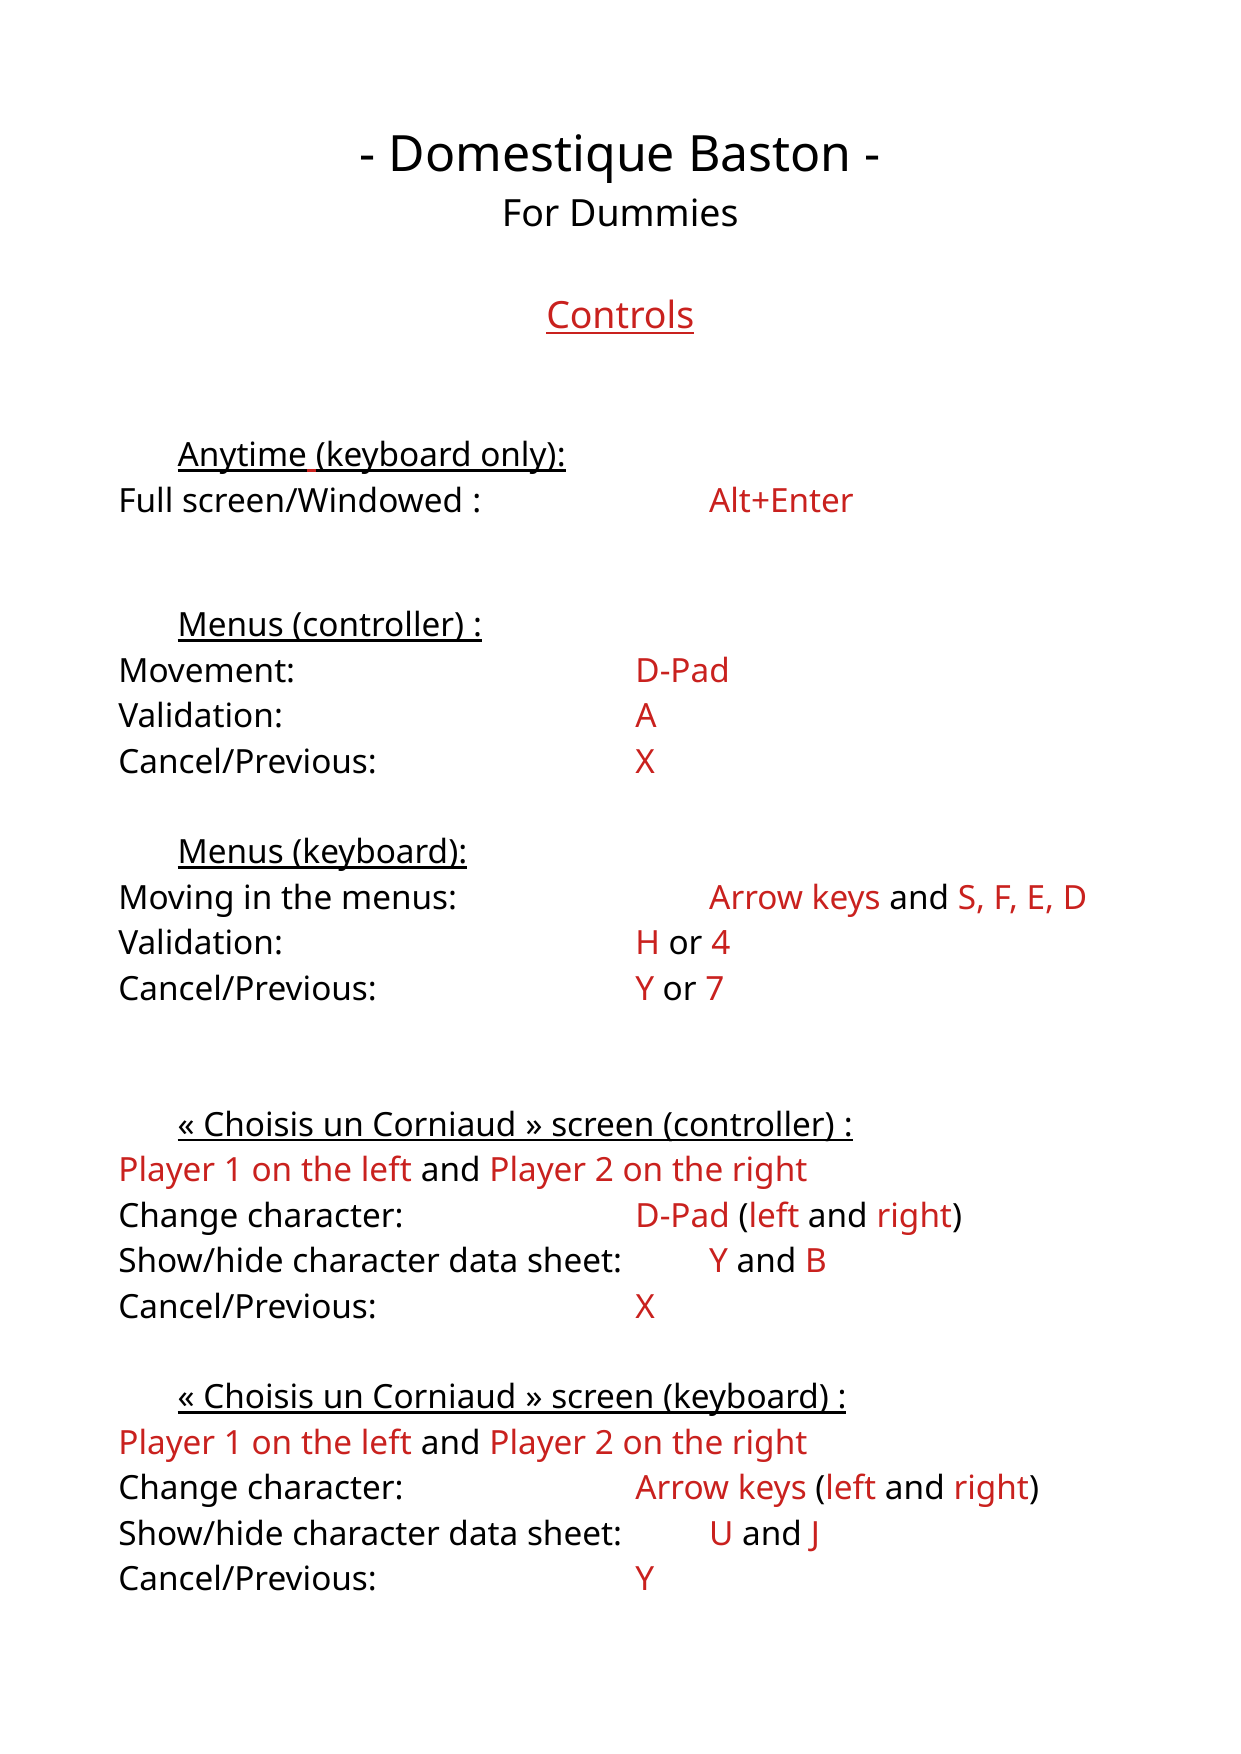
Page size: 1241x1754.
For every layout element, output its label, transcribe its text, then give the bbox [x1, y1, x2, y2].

text Movement: D-Pad [118, 647, 1122, 692]
text « Choisis un Corniaud » screen (keyboard) : [118, 1373, 1122, 1419]
text Menus (keyboard): [118, 828, 1122, 874]
text For Dummies [118, 186, 1122, 237]
text Validation: H or 4 [118, 919, 1122, 964]
text Player 1 on the left and Player 2 on the right [118, 1419, 1122, 1464]
text Change character: Arrow keys (left and right) [118, 1464, 1122, 1509]
text Menus (controller) : [118, 601, 1122, 647]
text Validation: A [118, 692, 1122, 737]
text Moving in the menus: Arrow keys and S, F, E, D [118, 874, 1122, 919]
text Controls [118, 288, 1122, 339]
text Anytime (keyboard only): [118, 431, 1122, 476]
text Show/hide character data sheet: U and J [118, 1509, 1122, 1555]
text Player 1 on the left and Player 2 on the right [118, 1146, 1122, 1192]
text « Choisis un Corniaud » screen (controller) : [118, 1101, 1122, 1146]
text Full screen/Windowed : Alt+Enter [118, 476, 1122, 522]
text Cancel/Previous: Y [118, 1555, 1122, 1600]
text Change character: D-Pad (left and right) [118, 1192, 1122, 1237]
text Cancel/Previous: X [118, 737, 1122, 783]
text Show/hide character data sheet: Y and B [118, 1237, 1122, 1282]
text Cancel/Previous: Y or 7 [118, 964, 1122, 1010]
text Cancel/Previous: X [118, 1282, 1122, 1328]
text - Domestique Baston - [118, 118, 1122, 186]
